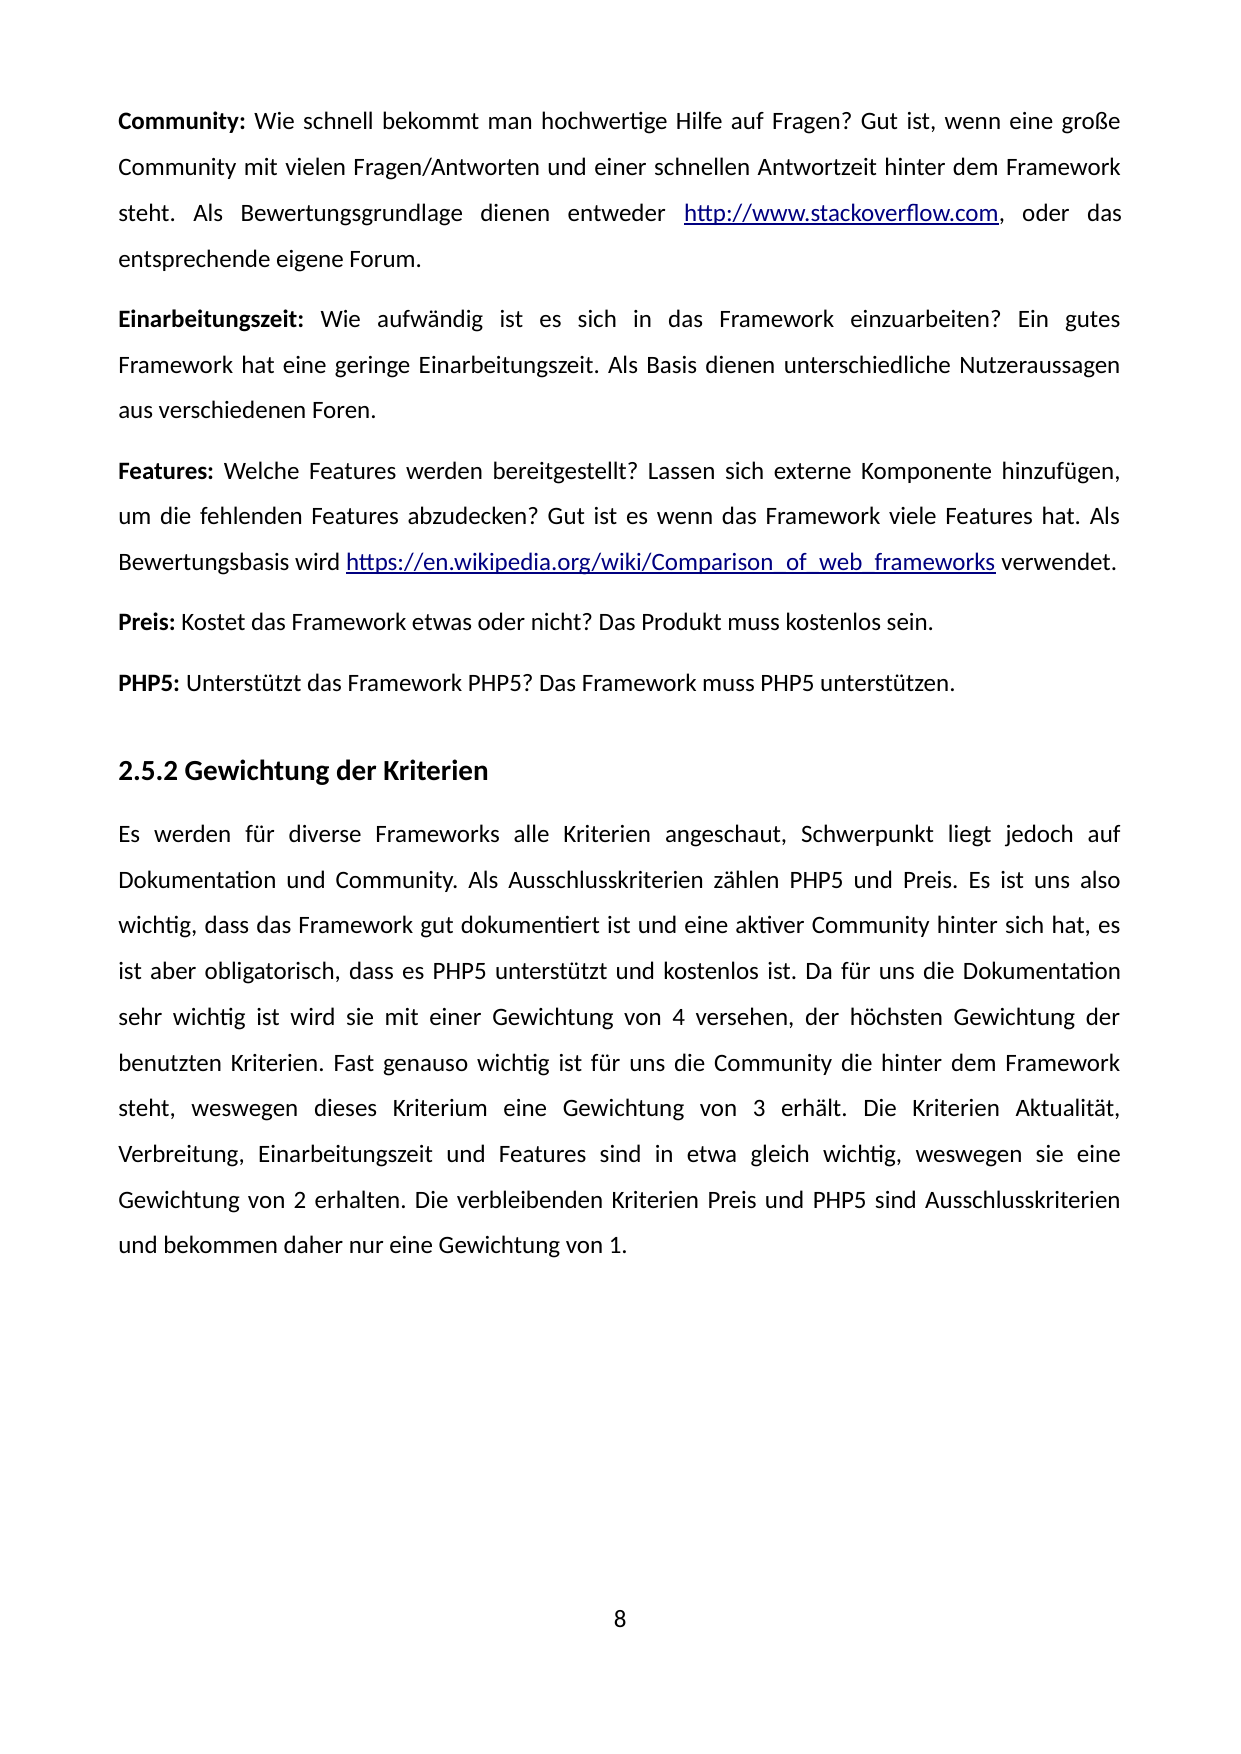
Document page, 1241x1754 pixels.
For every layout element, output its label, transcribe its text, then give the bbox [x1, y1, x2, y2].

subtitle 2.5.2 Gewichtung der Kriterien [118, 752, 1122, 788]
text PHP5: Unterstützt das Framework PHP5? Das Framework muss PHP5 unterstützen. [118, 667, 1122, 697]
text Einarbeitungszeit: Wie aufwändig ist es sich in das Framework einzuarbeiten? Ein gutes Framework hat eine geringe Einarbeitungszeit. Als Basis dienen unterschiedliche Nutzeraussagen aus verschiedenen Foren. [118, 303, 1122, 425]
text Es werden für diverse Frameworks alle Kriterien angeschaut, Schwerpunkt liegt jedoch auf Dokumentation und Community. Als Ausschlusskriterien zählen PHP5 und Preis. Es ist uns also wichtig, dass das Framework gut dokumentiert ist und eine aktiver Community hinter sich hat, es ist aber obligatorisch, dass es PHP5 unterstützt und kostenlos ist. Da für uns die Dokumentation sehr wichtig ist wird sie mit einer Gewichtung von 4 versehen, der höchsten Gewichtung der benutzten Kriterien. Fast genauso wichtig ist für uns die Community die hinter dem Framework steht, weswegen dieses Kriterium eine Gewichtung von 3 erhält. Die Kriterien Aktualität, Verbreitung, Einarbeitungszeit und Features sind in etwa gleich wichtig, weswegen sie eine Gewichtung von 2 erhalten. Die verbleibenden Kriterien Preis und PHP5 sind Ausschlusskriterien und bekommen daher nur eine Gewichtung von 1. [118, 818, 1122, 1260]
text Features: Welche Features werden bereitgestellt? Lassen sich externe Komponente hinzufügen, um die fehlenden Features abzudecken? Gut ist es wenn das Framework viele Features hat. Als Bewertungsbasis wird https://en.wikipedia.org/wiki/Comparison_of_web_frameworks verwendet. [118, 455, 1122, 577]
text Preis: Kostet das Framework etwas oder nicht? Das Produkt muss kostenlos sein. [118, 607, 1122, 637]
text Community: Wie schnell bekommt man hochwertige Hilfe auf Fragen? Gut ist, wenn eine große Community mit vielen Fragen/Antworten und einer schnellen Antwortzeit hinter dem Framework steht. Als Bewertungsgrundlage dienen entweder http://www.stackoverflow.com, oder das entsprechende eigene Forum. [118, 106, 1122, 273]
